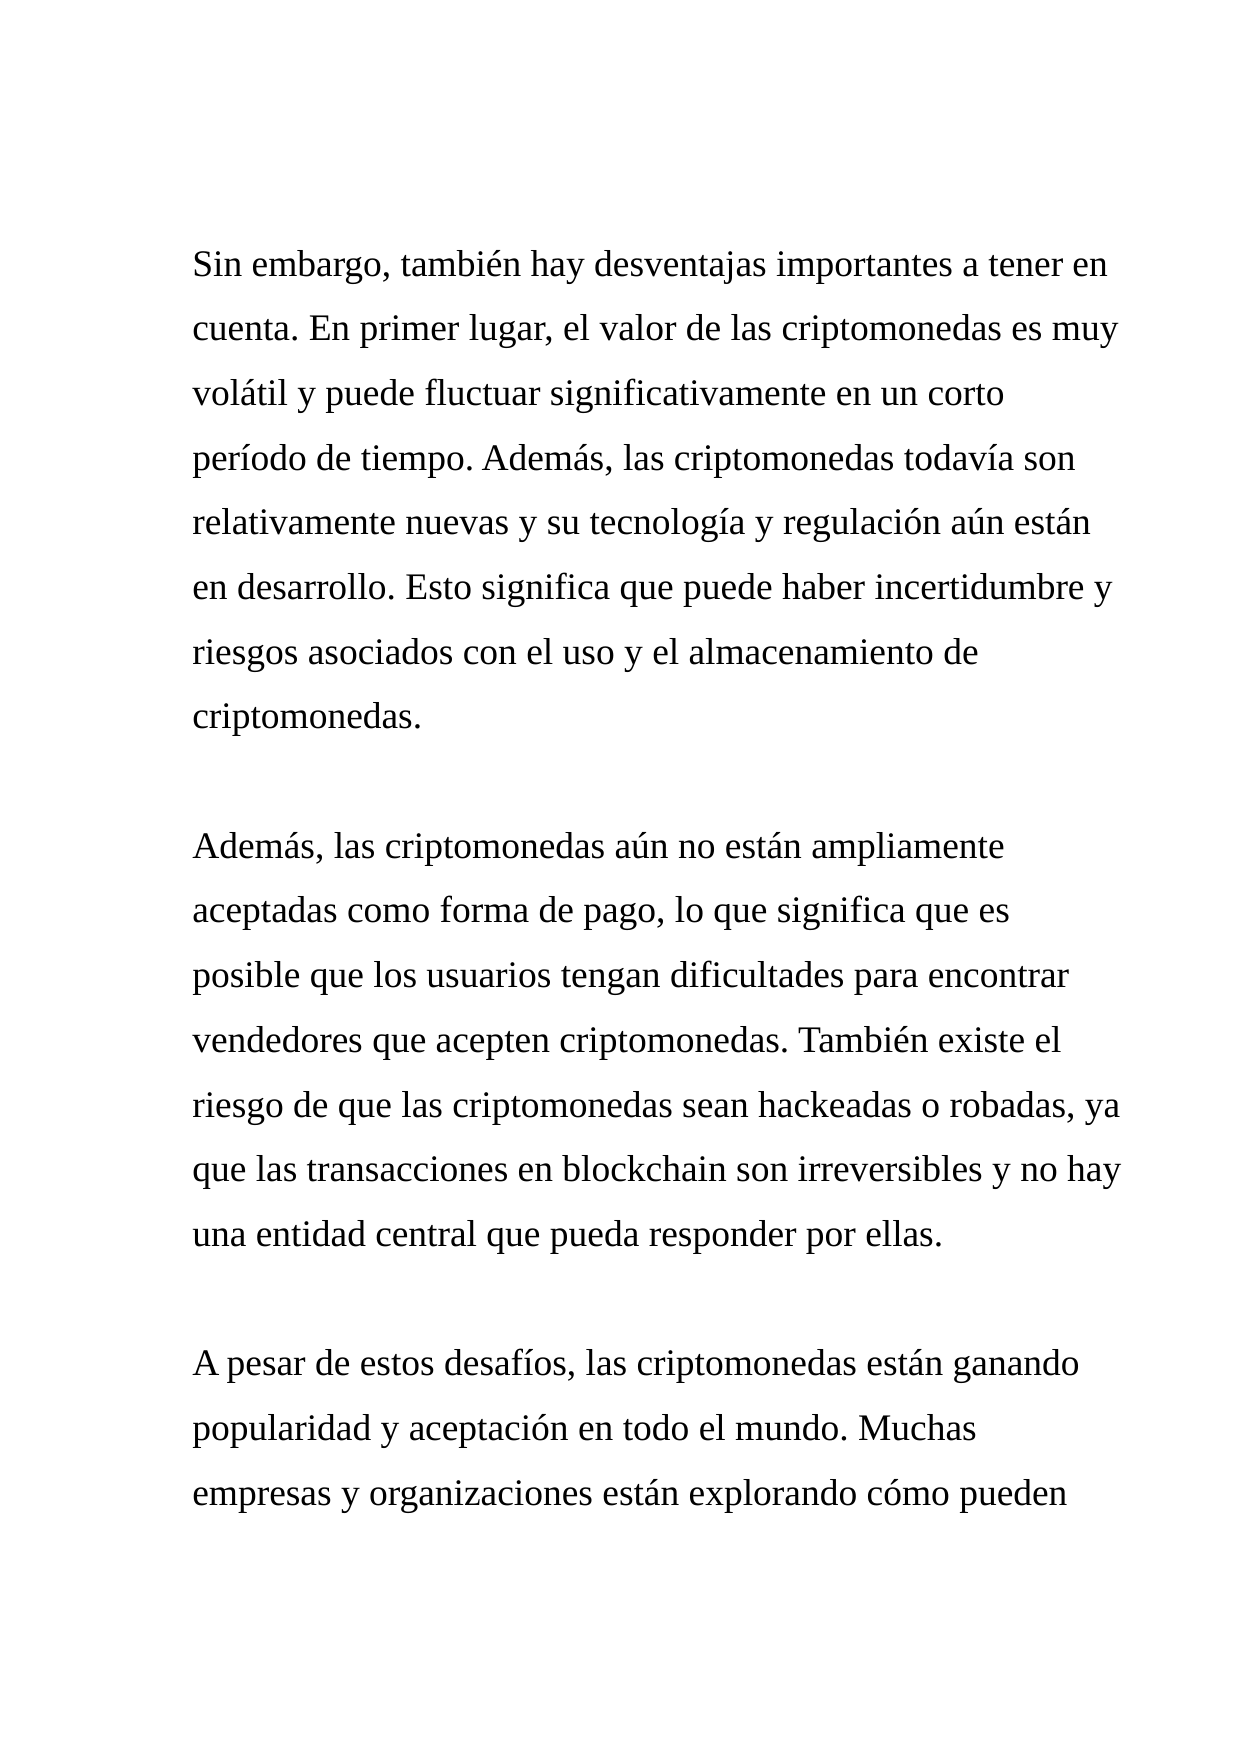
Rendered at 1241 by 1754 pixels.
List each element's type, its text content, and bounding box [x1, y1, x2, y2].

text Sin embargo, también hay desventajas importantes a tener en cuenta. En primer lugar, el valor de las criptomonedas es muy volátil y puede fluctuar significativamente en un corto período de tiempo. Además, las criptomonedas todavía son relativamente nuevas y su tecnología y regulación aún están en desarrollo. Esto significa que puede haber incertidumbre y riesgos asociados con el uso y el almacenamiento de criptomonedas. [192, 241, 1122, 737]
text Además, las criptomonedas aún no están ampliamente aceptadas como forma de pago, lo que significa que es posible que los usuarios tengan dificultades para encontrar vendedores que acepten criptomonedas. También existe el riesgo de que las criptomonedas sean hackeadas o robadas, ya que las transacciones en blockchain son irreversibles y no hay una entidad central que pueda responder por ellas. [192, 823, 1122, 1254]
text A pesar de estos desafíos, las criptomonedas están ganando popularidad y aceptación en todo el mundo. Muchas empresas y organizaciones están explorando cómo pueden [192, 1341, 1122, 1513]
